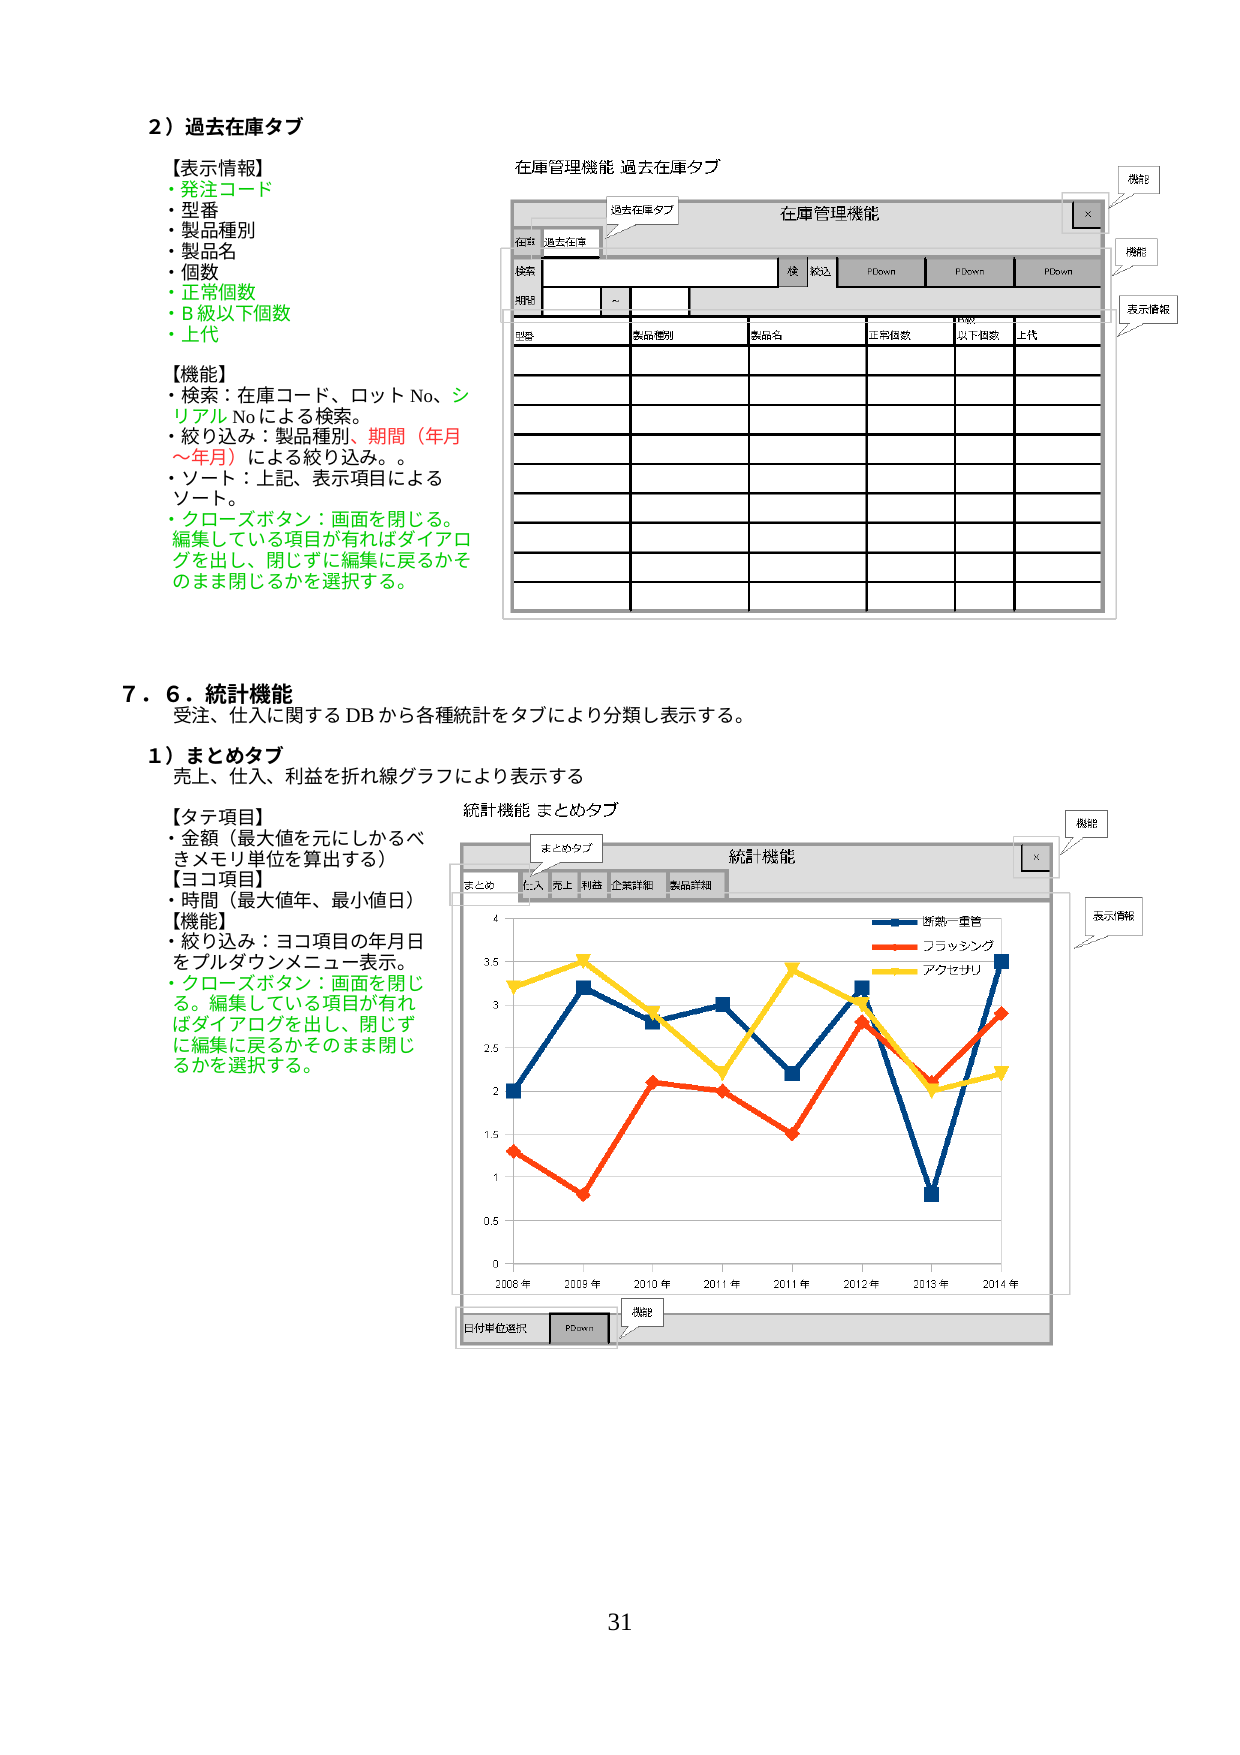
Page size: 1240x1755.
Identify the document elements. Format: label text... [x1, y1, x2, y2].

text ・クローズボタン：画面を閉じる。編集している項目が有ればダイアログを出し、閉じずに編集に戻るかそのまま閉じるかを選択する。 [162, 974, 430, 1077]
text ・検索：在庫コード、ロットNo、シリアルNoによる検索。 [162, 386, 480, 427]
text 売上、仕入、利益を折れ線グラフにより表示する [162, 768, 1121, 788]
text ・製品名 [162, 242, 480, 263]
text 【表示情報】 [162, 159, 480, 180]
text 【機能】 [162, 912, 430, 932]
text ・B級以下個数 [162, 304, 480, 324]
text ・ソート：上記、表示項目によるソート。 [162, 468, 480, 510]
text ・製品種別 [162, 221, 480, 242]
text ７．６．統計機能 [118, 684, 1121, 707]
text ・型番 [162, 201, 480, 221]
text ・絞り込み：ヨコ項目の年月日をプルダウンメニュー表示。 [162, 932, 430, 974]
text ・時間（最大値年、最小値日） [162, 891, 430, 912]
text ・正常個数 [162, 283, 480, 304]
text ・クローズボタン：画面を閉じる。編集している項目が有ればダイアログを出し、閉じずに編集に戻るかそのまま閉じるかを選択する。 [162, 510, 480, 592]
text ・上代 [162, 324, 480, 345]
text 【タテ項目】 [162, 808, 430, 829]
text ２）過去在庫タブ [146, 118, 1121, 139]
text 【機能】 [162, 365, 480, 386]
text ・個数 [162, 263, 480, 283]
text 受注、仕入に関するDBから各種統計をタブにより分類し表示する。 [162, 707, 1121, 727]
text ・発注コード [162, 180, 480, 201]
text １）まとめタブ [146, 747, 1121, 768]
text ・絞り込み：製品種別、期間（年月～年月）による絞り込み。。 [162, 427, 480, 468]
picture [480, 157, 1197, 639]
text 【ヨコ項目】 [162, 870, 430, 891]
picture [430, 800, 1161, 1370]
text ・金額（最大値を元にしかるべきメモリ単位を算出する） [162, 829, 430, 870]
